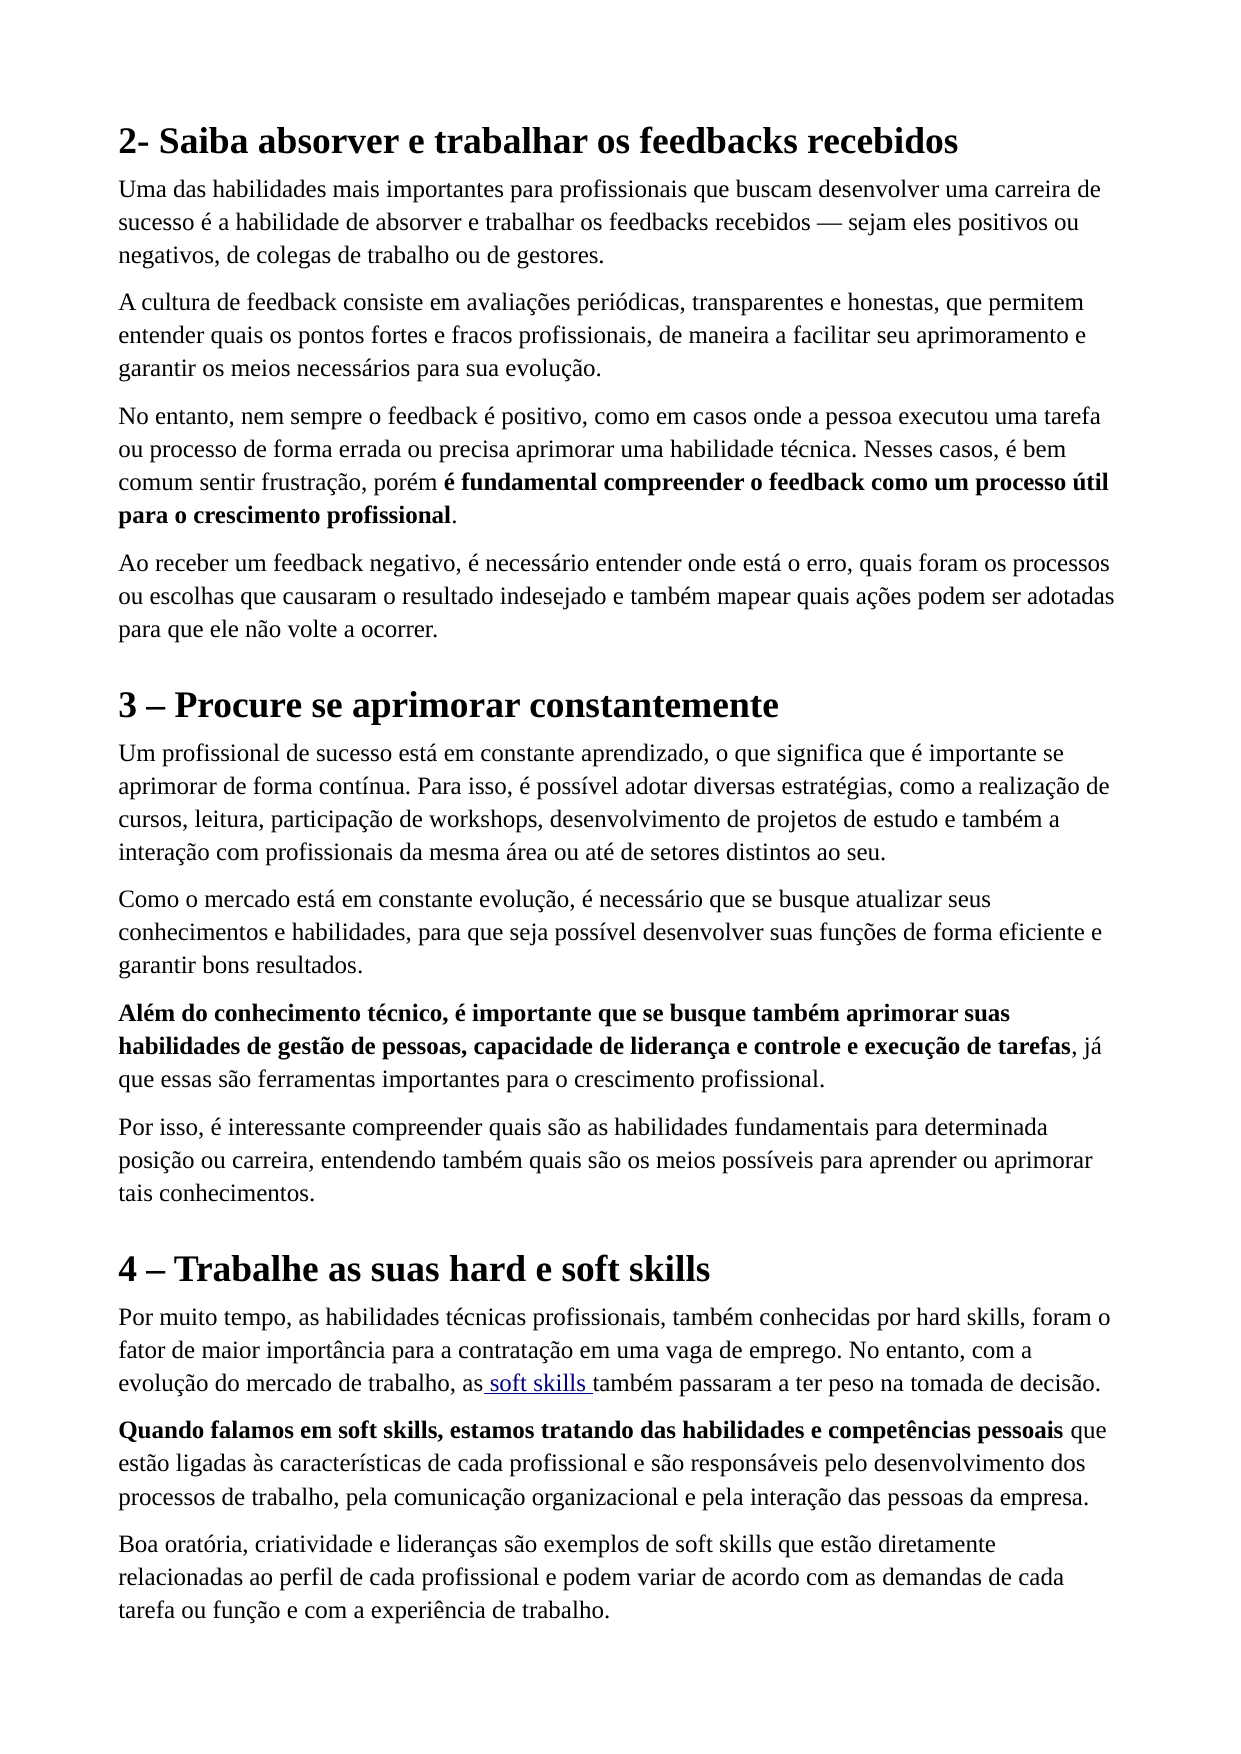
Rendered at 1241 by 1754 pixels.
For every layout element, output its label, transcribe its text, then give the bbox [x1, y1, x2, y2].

text No entanto, nem sempre o feedback é positivo, como em casos onde a pessoa executou uma tarefa ou processo de forma errada ou precisa aprimorar uma habilidade técnica. Nesses casos, é bem comum sentir frustração, porém é fundamental compreender o feedback como um processo útil para o crescimento profissional. [118, 401, 1122, 529]
text Boa oratória, criatividade e lideranças são exemplos de soft skills que estão diretamente relacionadas ao perfil de cada profissional e podem variar de acordo com as demandas de cada tarefa ou função e com a experiência de trabalho. [118, 1529, 1122, 1624]
text Por muito tempo, as habilidades técnicas profissionais, também conhecidas por hard skills, foram o fator de maior importância para a contratação em uma vaga de emprego. No entanto, com a evolução do mercado de trabalho, as soft skills também passaram a ter peso na tomada de decisão. [118, 1302, 1122, 1397]
subtitle 4 – Trabalhe as suas hard e soft skills [118, 1246, 1122, 1289]
subtitle 2- Saiba absorver e trabalhar os feedbacks recebidos [118, 118, 1122, 161]
text Por isso, é interessante compreender quais são as habilidades fundamentais para determinada posição ou carreira, entendendo também quais são os meios possíveis para aprender ou aprimorar tais conhecimentos. [118, 1112, 1122, 1207]
text A cultura de feedback consiste em avaliações periódicas, transparentes e honestas, que permitem entender quais os pontos fortes e fracos profissionais, de maneira a facilitar seu aprimoramento e garantir os meios necessários para sua evolução. [118, 287, 1122, 382]
text Além do conhecimento técnico, é importante que se busque também aprimorar suas habilidades de gestão de pessoas, capacidade de liderança e controle e execução de tarefas, já que essas são ferramentas importantes para o crescimento profissional. [118, 998, 1122, 1093]
text Como o mercado está em constante evolução, é necessário que se busque atualizar seus conhecimentos e habilidades, para que seja possível desenvolver suas funções de forma eficiente e garantir bons resultados. [118, 884, 1122, 979]
text Uma das habilidades mais importantes para profissionais que buscam desenvolver uma carreira de sucesso é a habilidade de absorver e trabalhar os feedbacks recebidos — sejam eles positivos ou negativos, de colegas de trabalho ou de gestores. [118, 174, 1122, 268]
subtitle 3 – Procure se aprimorar constantemente [118, 682, 1122, 725]
text Quando falamos em soft skills, estamos tratando das habilidades e competências pessoais que estão ligadas às características de cada profissional e são responsáveis pelo desenvolvimento dos processos de trabalho, pela comunicação organizacional e pela interação das pessoas da empresa. [118, 1416, 1122, 1510]
text Ao receber um feedback negativo, é necessário entender onde está o erro, quais foram os processos ou escolhas que causaram o resultado indesejado e também mapear quais ações podem ser adotadas para que ele não volte a ocorrer. [118, 548, 1122, 642]
text Um profissional de sucesso está em constante aprendizado, o que significa que é importante se aprimorar de forma contínua. Para isso, é possível adotar diversas estratégias, como a realização de cursos, leitura, participação de workshops, desenvolvimento de projetos de estudo e também a interação com profissionais da mesma área ou até de setores distintos ao seu. [118, 738, 1122, 866]
